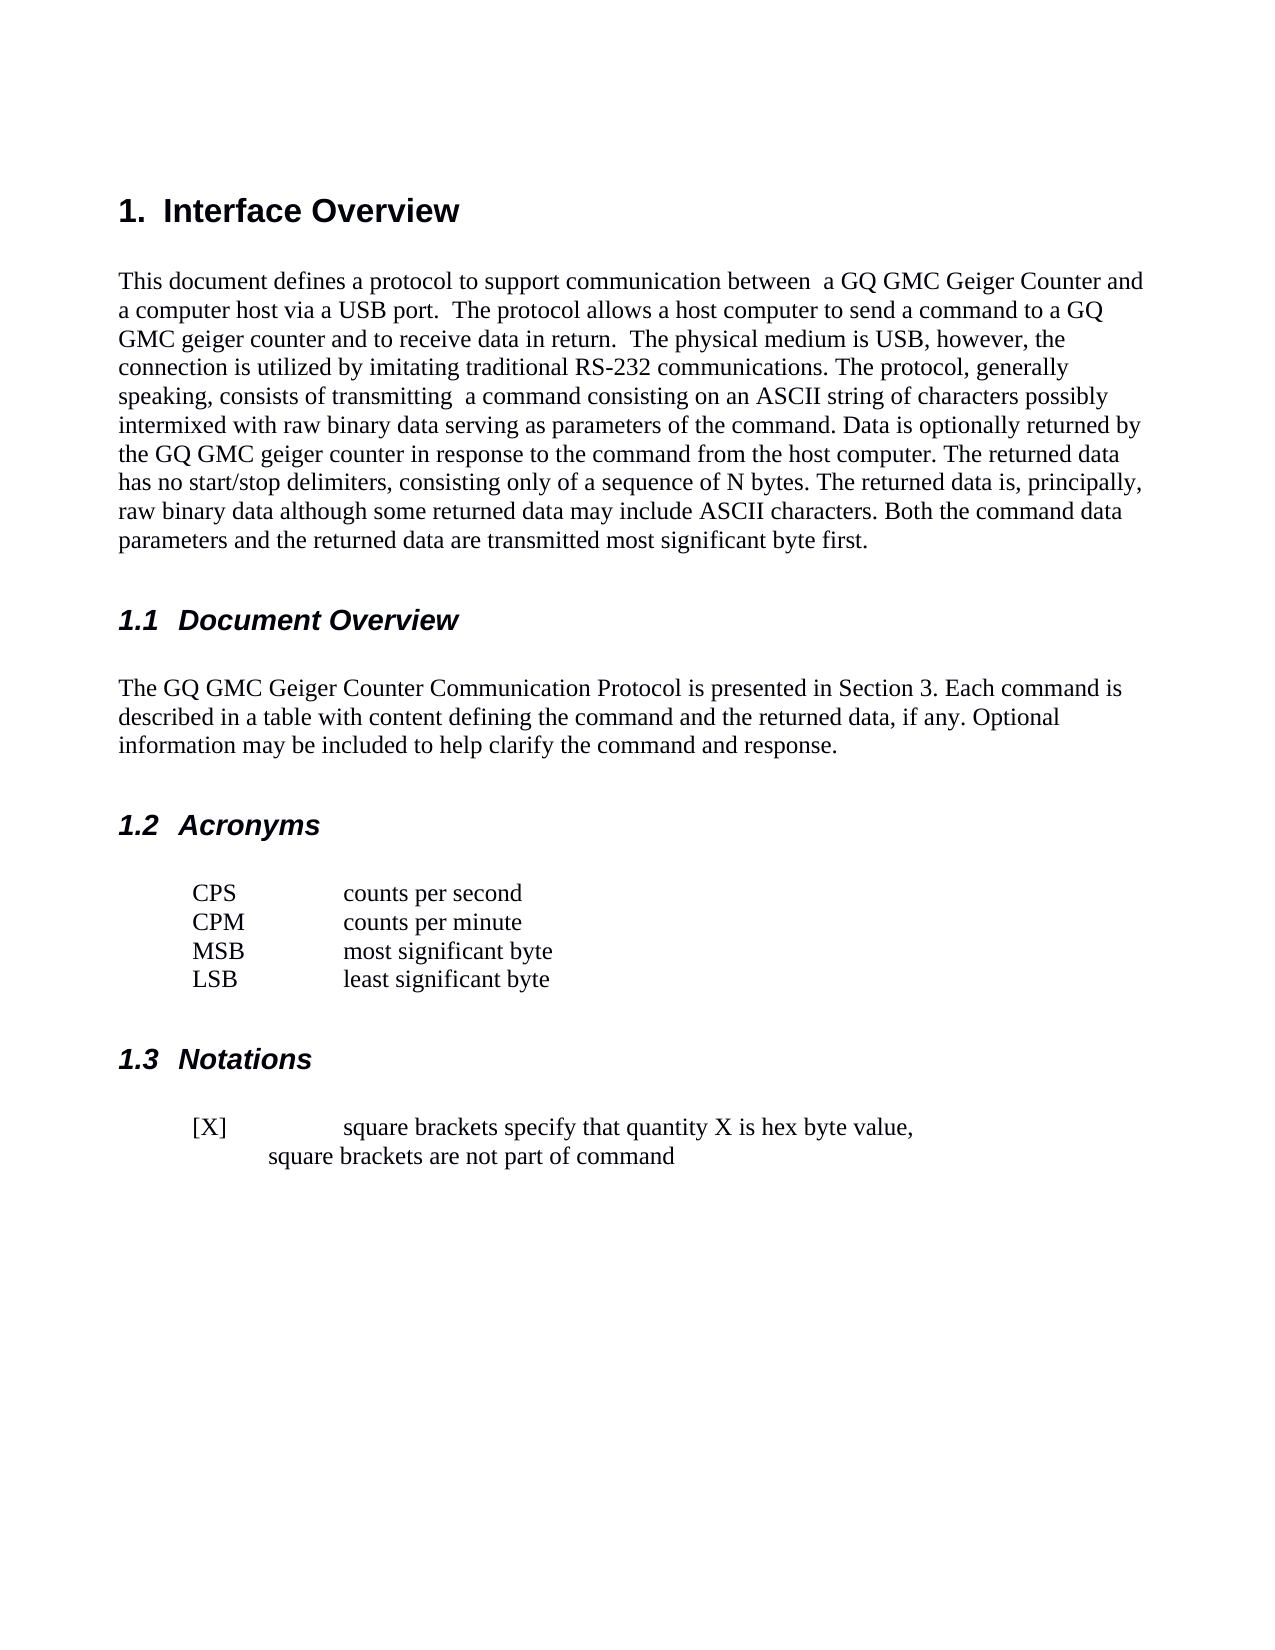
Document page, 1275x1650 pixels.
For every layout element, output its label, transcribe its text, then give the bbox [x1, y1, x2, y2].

text This document defines a protocol to support communication between a GQ GMC Geiger Counter and a computer host via a USB port. The protocol allows a host computer to send a command to a GQ GMC geiger counter and to receive data in return. The physical medium is USB, however, the connection is utilized by imitating traditional RS-232 communications. The protocol, generally speaking, consists of transmitting a command consisting on an ASCII string of characters possibly intermixed with raw binary data serving as parameters of the command. Data is optionally returned by the GQ GMC geiger counter in response to the command from the host computer. The returned data has no start/stop delimiters, consisting only of a sequence of N bytes. The returned data is, principally, raw binary data although some returned data may include ASCII characters. Both the command data parameters and the returned data are transmitted most significant byte first. [118, 266, 1157, 554]
subtitle 1.2 Acronyms [118, 808, 1157, 842]
text MSB most significant byte [118, 936, 1157, 964]
text CPS counts per second [118, 878, 1157, 907]
subtitle 1.1 Document Overview [118, 603, 1157, 636]
text CPM counts per minute [118, 907, 1157, 936]
text The GQ GMC Geiger Counter Communication Protocol is presented in Section 3. Each command is described in a table with content defining the command and the returned data, if any. Optional information may be included to help clarify the command and response. [118, 673, 1157, 759]
text square brackets are not part of command [118, 1141, 1157, 1170]
subtitle 1. Interface Overview [118, 191, 1157, 230]
subtitle 1.3 Notations [118, 1042, 1157, 1076]
text LSB least significant byte [118, 964, 1157, 993]
text [X] square brackets specify that quantity X is hex byte value, [118, 1112, 1157, 1141]
